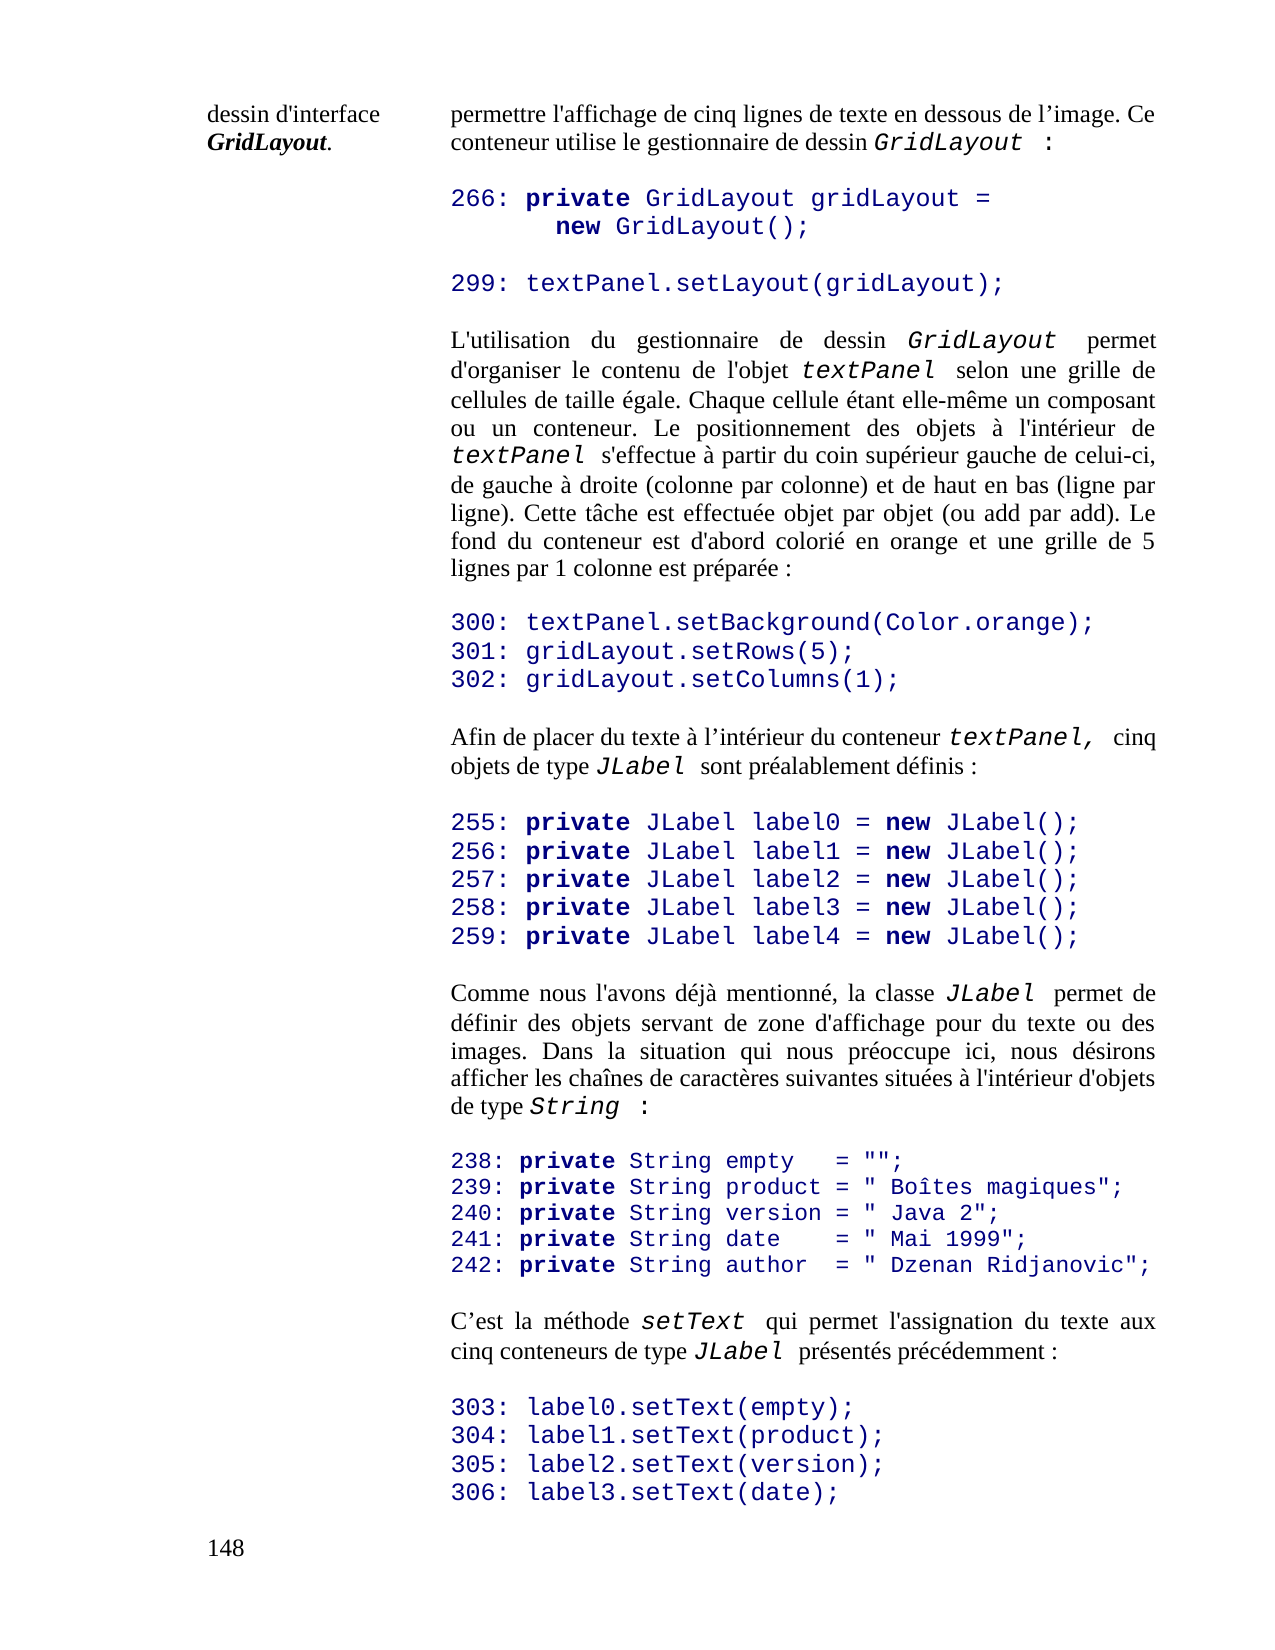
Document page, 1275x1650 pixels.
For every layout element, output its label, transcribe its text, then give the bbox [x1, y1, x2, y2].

table_header [200, 1150, 443, 1279]
table_header 300: textPanel.setBackground(Color.orange); 301: gridLayout.setRows(5); 302: gridLayout.setColumns(1); [443, 610, 1163, 695]
table_header [200, 186, 443, 299]
table_header [200, 1395, 443, 1508]
table_header Comme nous l'avons déjà mentionné, la classe JLabel permet de définir des objets servant de zone d'affichage pour du texte ou des images. Dans la situation qui nous préoccupe ici, nous désirons afficher les chaînes de caractères suivantes situées à l'intérieur d'objets de type String : [443, 979, 1163, 1122]
table_header dessin d'interface GridLayout. [200, 100, 443, 158]
table_header 303: label0.setText(empty); 304: label1.setText(product); 305: label2.setText(version); 306: label3.setText(date); [443, 1395, 1163, 1508]
table_header permettre l'affichage de cinq lignes de texte en dessous de l’image. Ce conteneur utilise le gestionnaire de dessin GridLayout : [443, 100, 1163, 158]
table_header L'utilisation du gestionnaire de dessin GridLayout permet d'organiser le contenu de l'objet textPanel selon une grille de cellules de taille égale. Chaque cellule étant elle-même un composant ou un conteneur. Le positionnement des objets à l'intérieur de textPanel s'effectue à partir du coin supérieur gauche de celui-ci, de gauche à droite (colonne par colonne) et de haut en bas (ligne par ligne). Cette tâche est effectuée objet par objet (ou add par add). Le fond du conteneur est d'abord colorié en orange et une grille de 5 lignes par 1 colonne est préparée : [443, 327, 1163, 582]
table_header 266: private GridLayout gridLayout = new GridLayout(); 299: textPanel.setLayout(gridLayout); [443, 186, 1163, 299]
table_header C’est la méthode setText qui permet l'assignation du texte aux cinq conteneurs de type JLabel présentés précédemment : [443, 1307, 1163, 1367]
table_header [200, 723, 443, 782]
table_header 255: private JLabel label0 = new JLabel(); 256: private JLabel label1 = new JLabel(); 257: private JLabel label2 = new JLabel(); 258: private JLabel label3 = new JLabel(); 259: private JLabel label4 = new JLabel(); [443, 810, 1163, 952]
table_header [200, 1307, 443, 1367]
table_header 238: private String empty = ""; 239: private String product = " Boîtes magiques"; 240: private String version = " Java 2"; 241: private String date = " Mai 1999"; 242: private String author = " Dzenan Ridjanovic"; [443, 1150, 1163, 1279]
table_header [200, 979, 443, 1122]
table_header Afin de placer du texte à l’intérieur du conteneur textPanel, cinq objets de type JLabel sont préalablement définis : [443, 723, 1163, 782]
table_header [200, 610, 443, 695]
table_header [200, 810, 443, 952]
table_header [200, 327, 443, 582]
